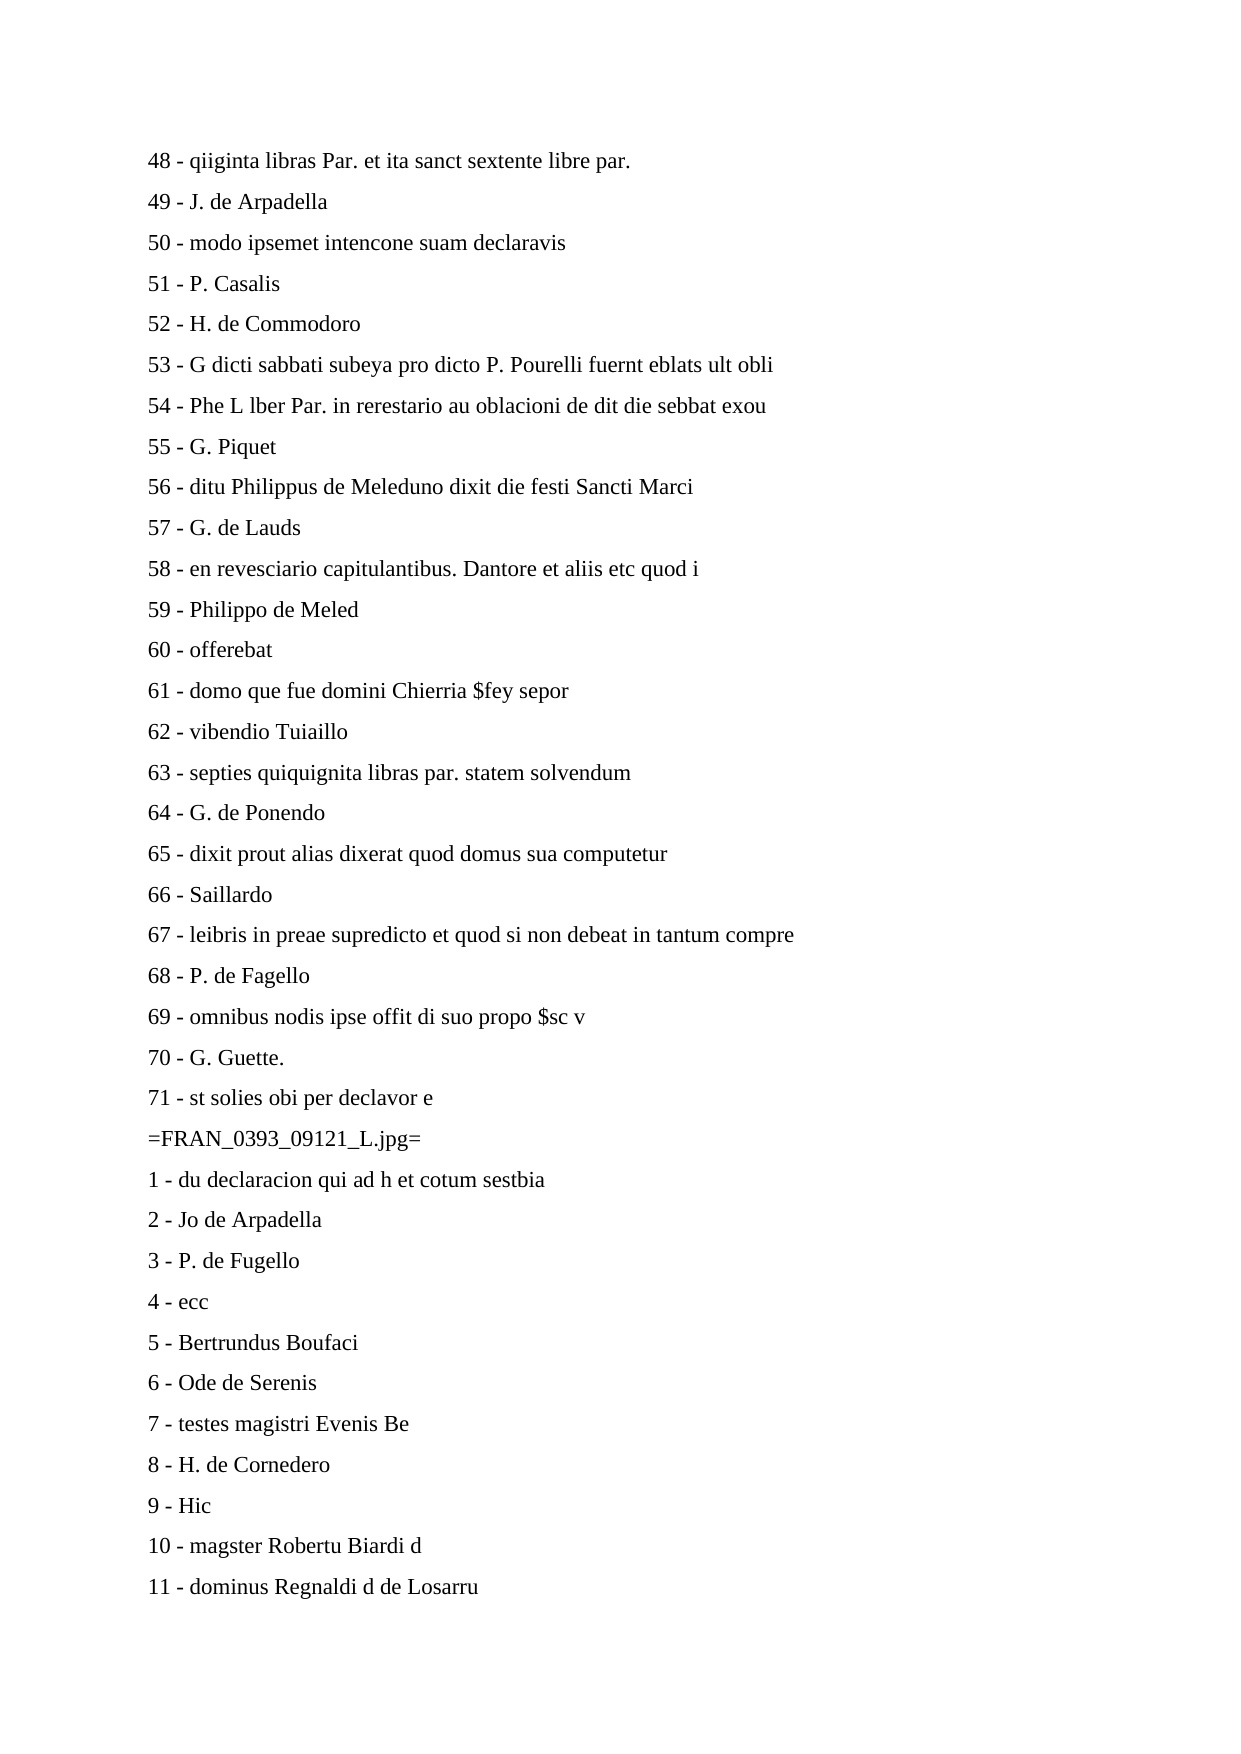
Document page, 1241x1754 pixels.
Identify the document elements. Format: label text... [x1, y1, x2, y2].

text 8 - H. de Cornedero [148, 1451, 1093, 1477]
text 64 - G. de Ponendo [148, 799, 1093, 826]
text 2 - Jo de Arpadella [148, 1207, 1093, 1233]
text 10 - magster Robertu Biardi d [148, 1532, 1093, 1559]
text =FRAN_0393_09121_L.jpg= [148, 1125, 1093, 1151]
text 4 - ecc [148, 1288, 1093, 1314]
text 50 - modo ipsemet intencone suam declaravis [148, 229, 1093, 255]
text 63 - septies quiquignita libras par. statem solvendum [148, 758, 1093, 785]
text 60 - offerebat [148, 636, 1093, 663]
text 70 - G. Guette. [148, 1044, 1093, 1070]
text 59 - Philippo de Meled [148, 596, 1093, 622]
text 49 - J. de Arpadella [148, 188, 1093, 215]
text 56 - ditu Philippus de Meleduno dixit die festi Sancti Marci [148, 473, 1093, 500]
text 71 - st solies obi per declavor e [148, 1084, 1093, 1111]
text 1 - du declaracion qui ad h et cotum sestbia [148, 1166, 1093, 1192]
text 53 - G dicti sabbati subeya pro dicto P. Pourelli fuernt eblats ult obli [148, 351, 1093, 378]
text 58 - en revesciario capitulantibus. Dantore et aliis etc quod i [148, 555, 1093, 581]
text 7 - testes magistri Evenis Be [148, 1410, 1093, 1437]
text 52 - H. de Commodoro [148, 311, 1093, 337]
text 51 - P. Casalis [148, 270, 1093, 296]
text 5 - Bertrundus Boufaci [148, 1329, 1093, 1355]
text 69 - omnibus nodis ipse offit di suo propo $sc v [148, 1003, 1093, 1029]
text 48 - qiiginta libras Par. et ita sanct sextente libre par. [148, 148, 1093, 174]
text 67 - leibris in preae supredicto et quod si non debeat in tantum compre [148, 921, 1093, 948]
text 54 - Phe L lber Par. in rerestario au oblacioni de dit die sebbat exou [148, 392, 1093, 418]
text 11 - dominus Regnaldi d de Losarru [148, 1573, 1093, 1599]
text 55 - G. Piquet [148, 433, 1093, 459]
text 3 - P. de Fugello [148, 1247, 1093, 1274]
text 61 - domo que fue domini Chierria $fey sepor [148, 677, 1093, 703]
text 9 - Hic [148, 1492, 1093, 1518]
text 68 - P. de Fagello [148, 962, 1093, 988]
text 6 - Ode de Serenis [148, 1369, 1093, 1396]
text 65 - dixit prout alias dixerat quod domus sua computetur [148, 840, 1093, 866]
text 66 - Saillardo [148, 881, 1093, 907]
text 62 - vibendio Tuiaillo [148, 718, 1093, 744]
text 57 - G. de Lauds [148, 514, 1093, 541]
